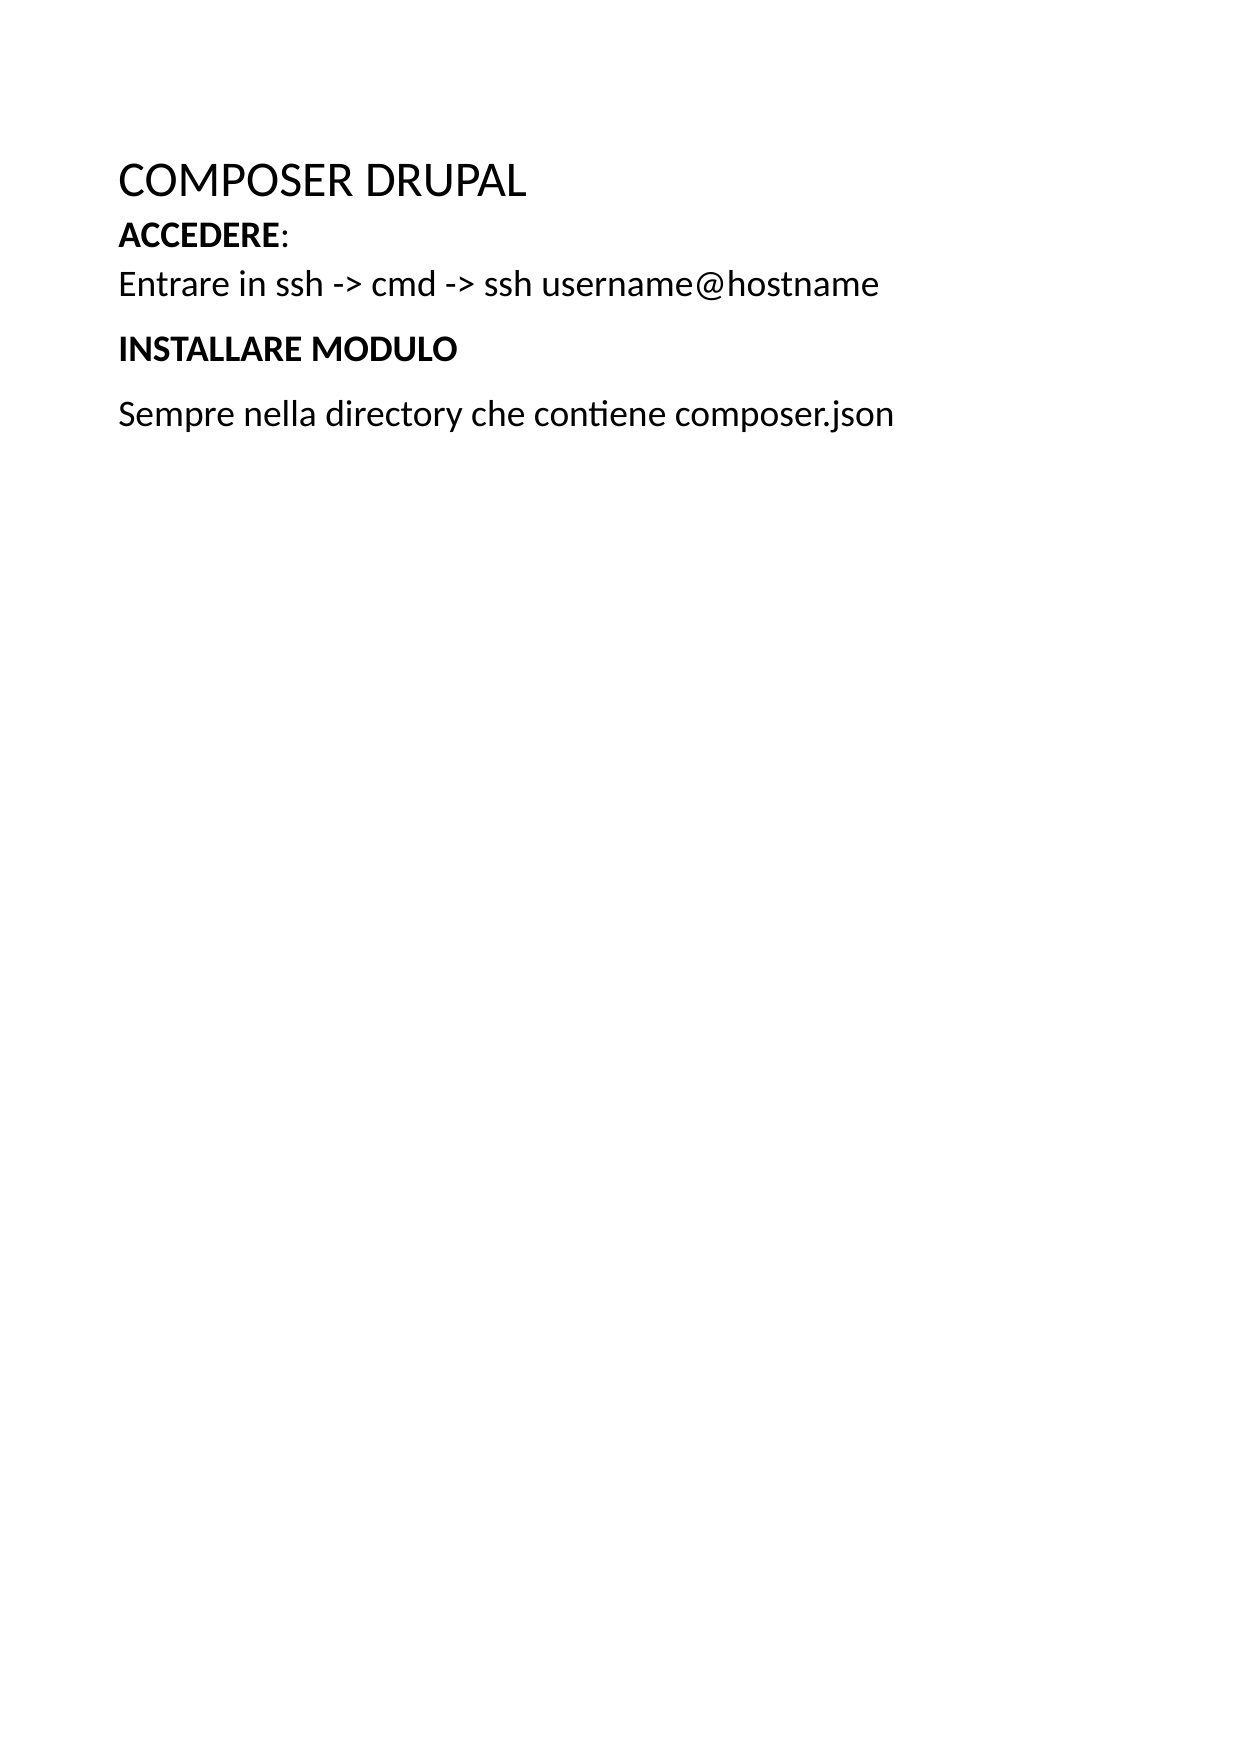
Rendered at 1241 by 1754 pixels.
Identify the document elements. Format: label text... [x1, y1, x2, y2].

text INSTALLARE MODULO [118, 325, 1122, 371]
text Sempre nella directory che contiene composer.json [118, 390, 1122, 436]
text COMPOSER DRUPAL ACCEDERE: Entrare in ssh -> cmd -> ssh username@hostname [118, 148, 1122, 306]
